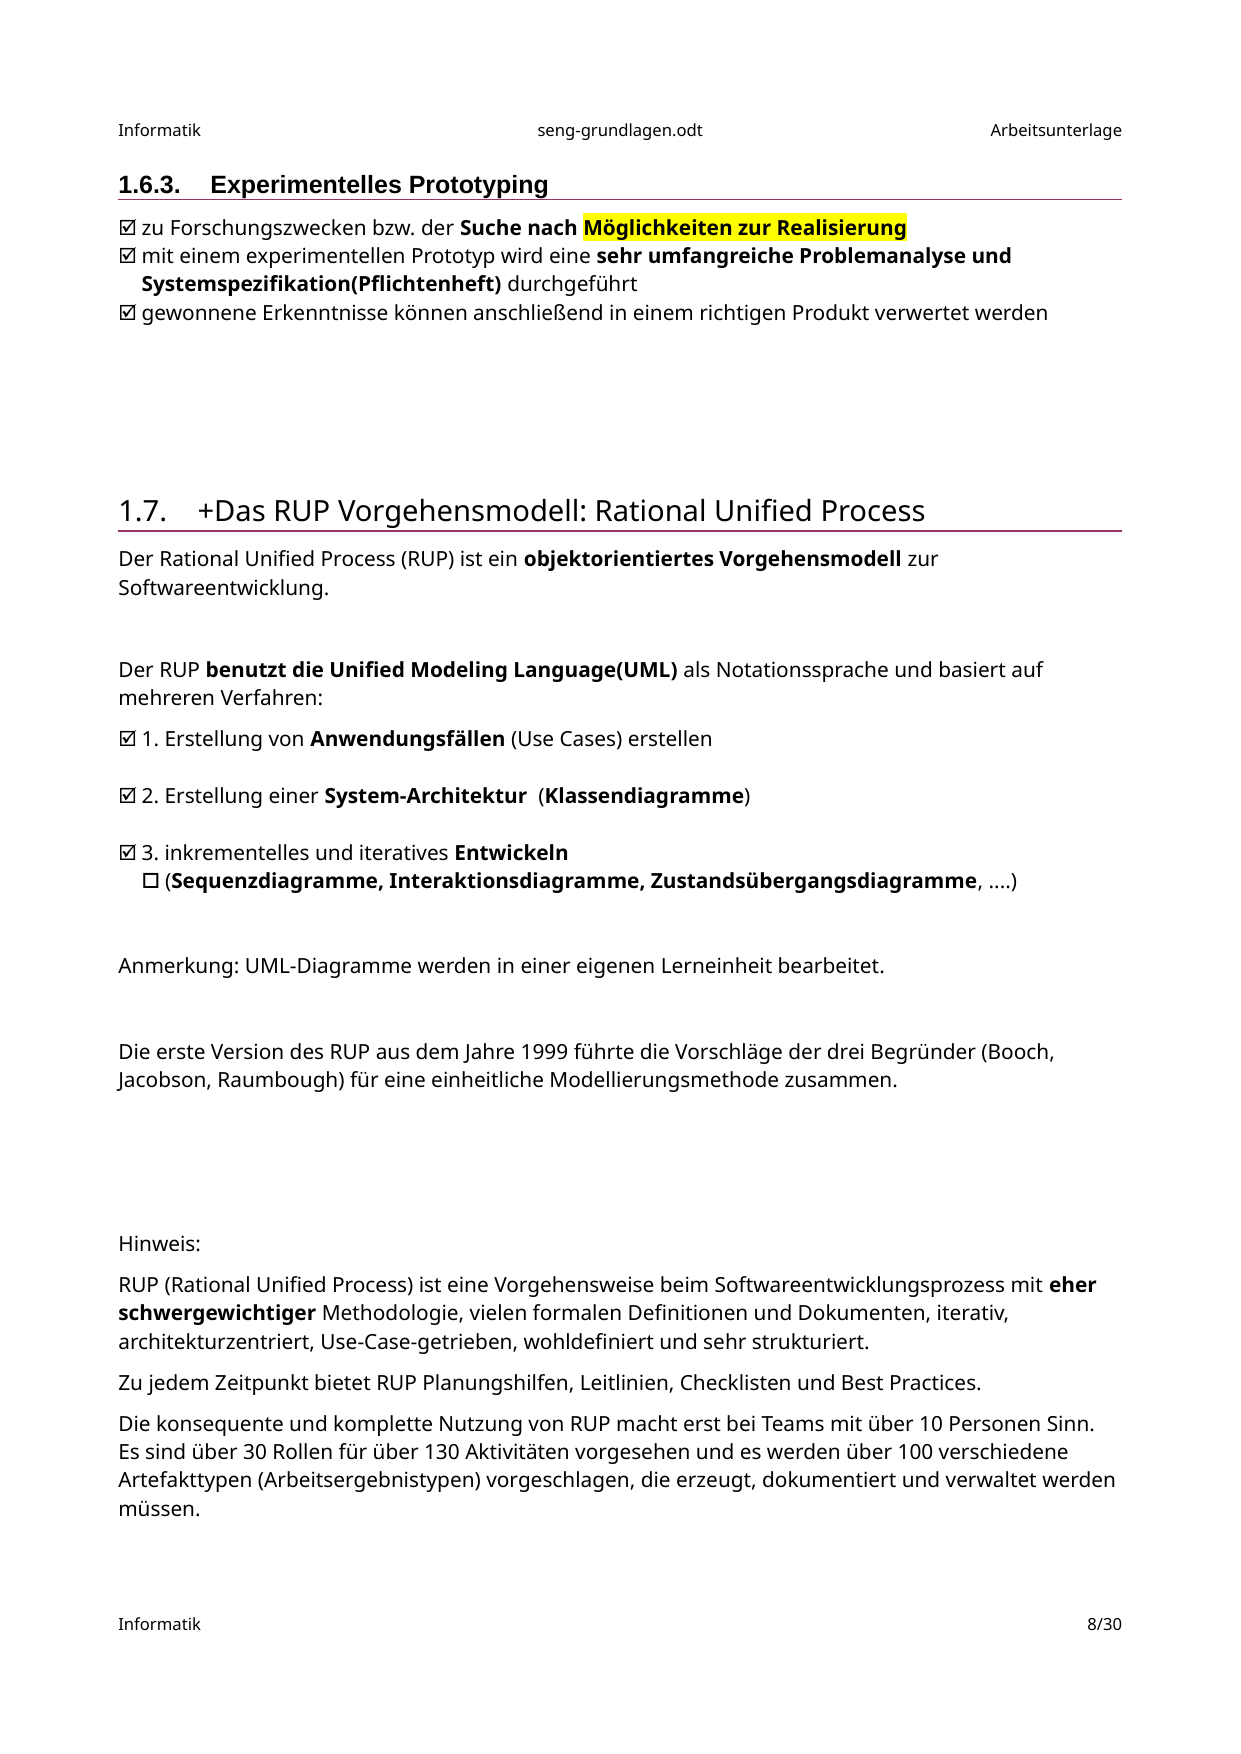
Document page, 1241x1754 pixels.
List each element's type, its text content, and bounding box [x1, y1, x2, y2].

text Hinweis: [118, 1229, 1122, 1257]
subtitle Experimentelles Prototyping [118, 170, 1122, 199]
text Der RUP benutzt die Unified Modeling Language(UML) als Notationssprache und basiert auf mehreren Verfahren: [118, 655, 1122, 712]
list zu Forschungszwecken bzw. der Suche nach Möglichkeiten zur Realisierung [118, 213, 1122, 241]
text Der Rational Unified Process (RUP) ist ein objektorientiertes Vorgehensmodell zur Softwareentwicklung. [118, 544, 1122, 601]
text Anmerkung: UML-Diagramme werden in einer eigenen Lerneinheit bearbeitet. [118, 952, 1122, 980]
text RUP (Rational Unified Process) ist eine Vorgehensweise beim Softwareentwicklungsprozess mit eher schwergewichtiger Methodologie, vielen formalen Definitionen und Dokumenten, iterativ, architekturzentriert, Use-Case-getrieben, wohldefiniert und sehr strukturiert. [118, 1270, 1122, 1355]
list 2. Erstellung einer System-Architektur (Klassendiagramme) [118, 781, 1122, 838]
list mit einem experimentellen Prototyp wird eine sehr umfangreiche Problemanalyse und Systemspezifikation(Pflichtenheft) durchgeführt [118, 241, 1122, 298]
subtitle +Das RUP Vorgehensmodell: Rational Unified Process [118, 490, 1122, 530]
text Die konsequente und komplette Nutzung von RUP macht erst bei Teams mit über 10 Personen Sinn. Es sind über 30 Rollen für über 130 Aktivitäten vorgesehen und es werden über 100 verschiedene Artefakttypen (Arbeitsergebnistypen) vorgeschlagen, die erzeugt, dokumentiert und verwaltet werden müssen. [118, 1409, 1122, 1522]
list (Sequenzdiagramme, Interaktionsdiagramme, Zustandsübergangsdiagramme, ....) [141, 866, 1122, 895]
text Die erste Version des RUP aus dem Jahre 1999 führte die Vorschläge der drei Begründer (Booch, Jacobson, Raumbough) für eine einheitliche Modellierungsmethode zusammen. [118, 1037, 1122, 1094]
list 1. Erstellung von Anwendungsfällen (Use Cases) erstellen [118, 724, 1122, 781]
list gewonnene Erkenntnisse können anschließend in einem richtigen Produkt verwertet werden [118, 298, 1122, 355]
text Zu jedem Zeitpunkt bietet RUP Planungshilfen, Leitlinien, Checklisten und Best Practices. [118, 1368, 1122, 1396]
list 3. inkrementelles und iteratives Entwickeln [118, 838, 1122, 866]
